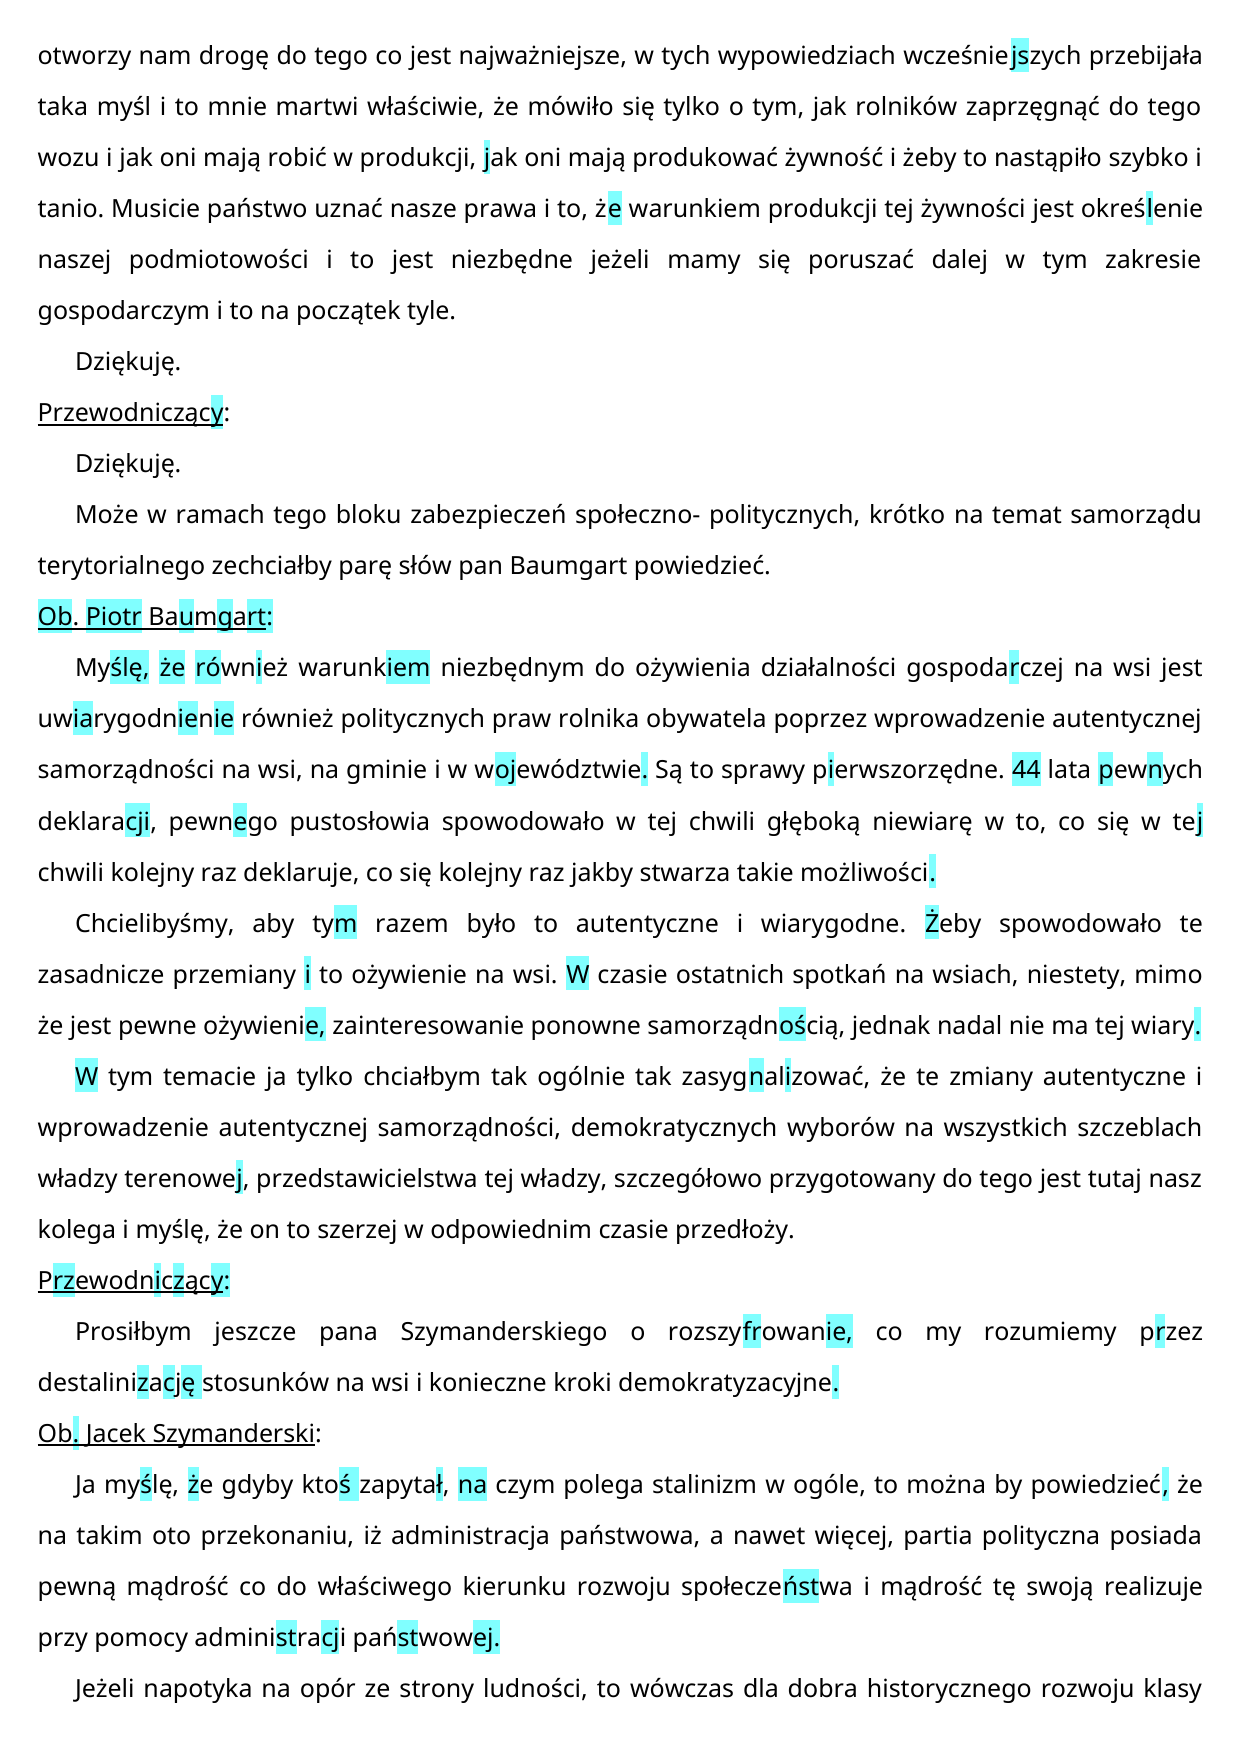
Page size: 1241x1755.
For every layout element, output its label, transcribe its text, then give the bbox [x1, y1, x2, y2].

text Chcielibyśmy, aby tym razem było to autentyczne i wiarygodne. Żeby spowodowało te zasadnicze przemiany i to ożywienie na wsi. W czasie ostatnich spotkań na wsiach, niestety, mimo że jest pewne ożywienie, zainteresowanie ponowne samorządnością, jednak nadal nie ma tej wiary. [37, 905, 1203, 1041]
text Dziękuję. [37, 344, 1203, 378]
text Jeżeli napotyka na opór ze strony ludności, to wówczas dla dobra historycznego rozwoju klasy [37, 1671, 1203, 1705]
text Przewodniczący: [37, 1262, 1203, 1297]
text Przewodniczący: [37, 395, 1203, 429]
text Ob. Piotr Baumgart: [37, 599, 1203, 633]
text Prosiłbym jeszcze pana Szymanderskiego o rozszyfrowanie, co my rozumiemy przez destalinizację stosunków na wsi i konieczne kroki demokratyzacyjne. [37, 1313, 1203, 1399]
text Może w ramach tego bloku zabezpieczeń społeczno- politycznych, krótko na temat samorządu terytorialnego zechciałby parę słów pan Baumgart powiedzieć. [37, 497, 1203, 582]
text Myślę, że również warunkiem niezbędnym do ożywienia działalności gospodarczej na wsi jest uwiarygodnienie również politycznych praw rolnika obywatela poprzez wprowadzenie autentycznej samorządności na wsi, na gminie i w województwie. Są to sprawy pierwszorzędne. 44 lata pewnych deklaracji, pewnego pustosłowia spowodowało w tej chwili głęboką niewiarę w to, co się w tej chwili kolejny raz deklaruje, co się kolejny raz jakby stwarza takie możliwości. [37, 650, 1203, 888]
text Ob. Jacek Szymanderski: [37, 1416, 1203, 1450]
text otworzy nam drogę do tego co jest najważniejsze, w tych wypowiedziach wcześniejszych przebijała taka myśl i to mnie martwi właściwie, że mówiło się tylko o tym, jak rolników zaprzęgnąć do tego wozu i jak oni mają robić w produkcji, jak oni mają produkować żywność i żeby to nastąpiło szybko i tanio. Musicie państwo uznać nasze prawa i to, że warunkiem produkcji tej żywności jest określenie naszej podmiotowości i to jest niezbędne jeżeli mamy się poruszać dalej w tym zakresie gospodarczym i to na początek tyle. [37, 37, 1203, 327]
text Ja myślę, że gdyby ktoś zapytał, na czym polega stalinizm w ogóle, to można by powiedzieć, że na takim oto przekonaniu, iż administracja państwowa, a nawet więcej, partia polityczna posiada pewną mądrość co do właściwego kierunku rozwoju społeczeństwa i mądrość tę swoją realizuje przy pomocy administracji państwowej. [37, 1467, 1203, 1654]
text W tym temacie ja tylko chciałbym tak ogólnie tak zasygnalizować, że te zmiany autentyczne i wprowadzenie autentycznej samorządności, demokratycznych wyborów na wszystkich szczeblach władzy terenowej, przedstawicielstwa tej władzy, szczegółowo przygotowany do tego jest tutaj nasz kolega i myślę, że on to szerzej w odpowiednim czasie przedłoży. [37, 1058, 1203, 1246]
text Dziękuję. [37, 446, 1203, 480]
